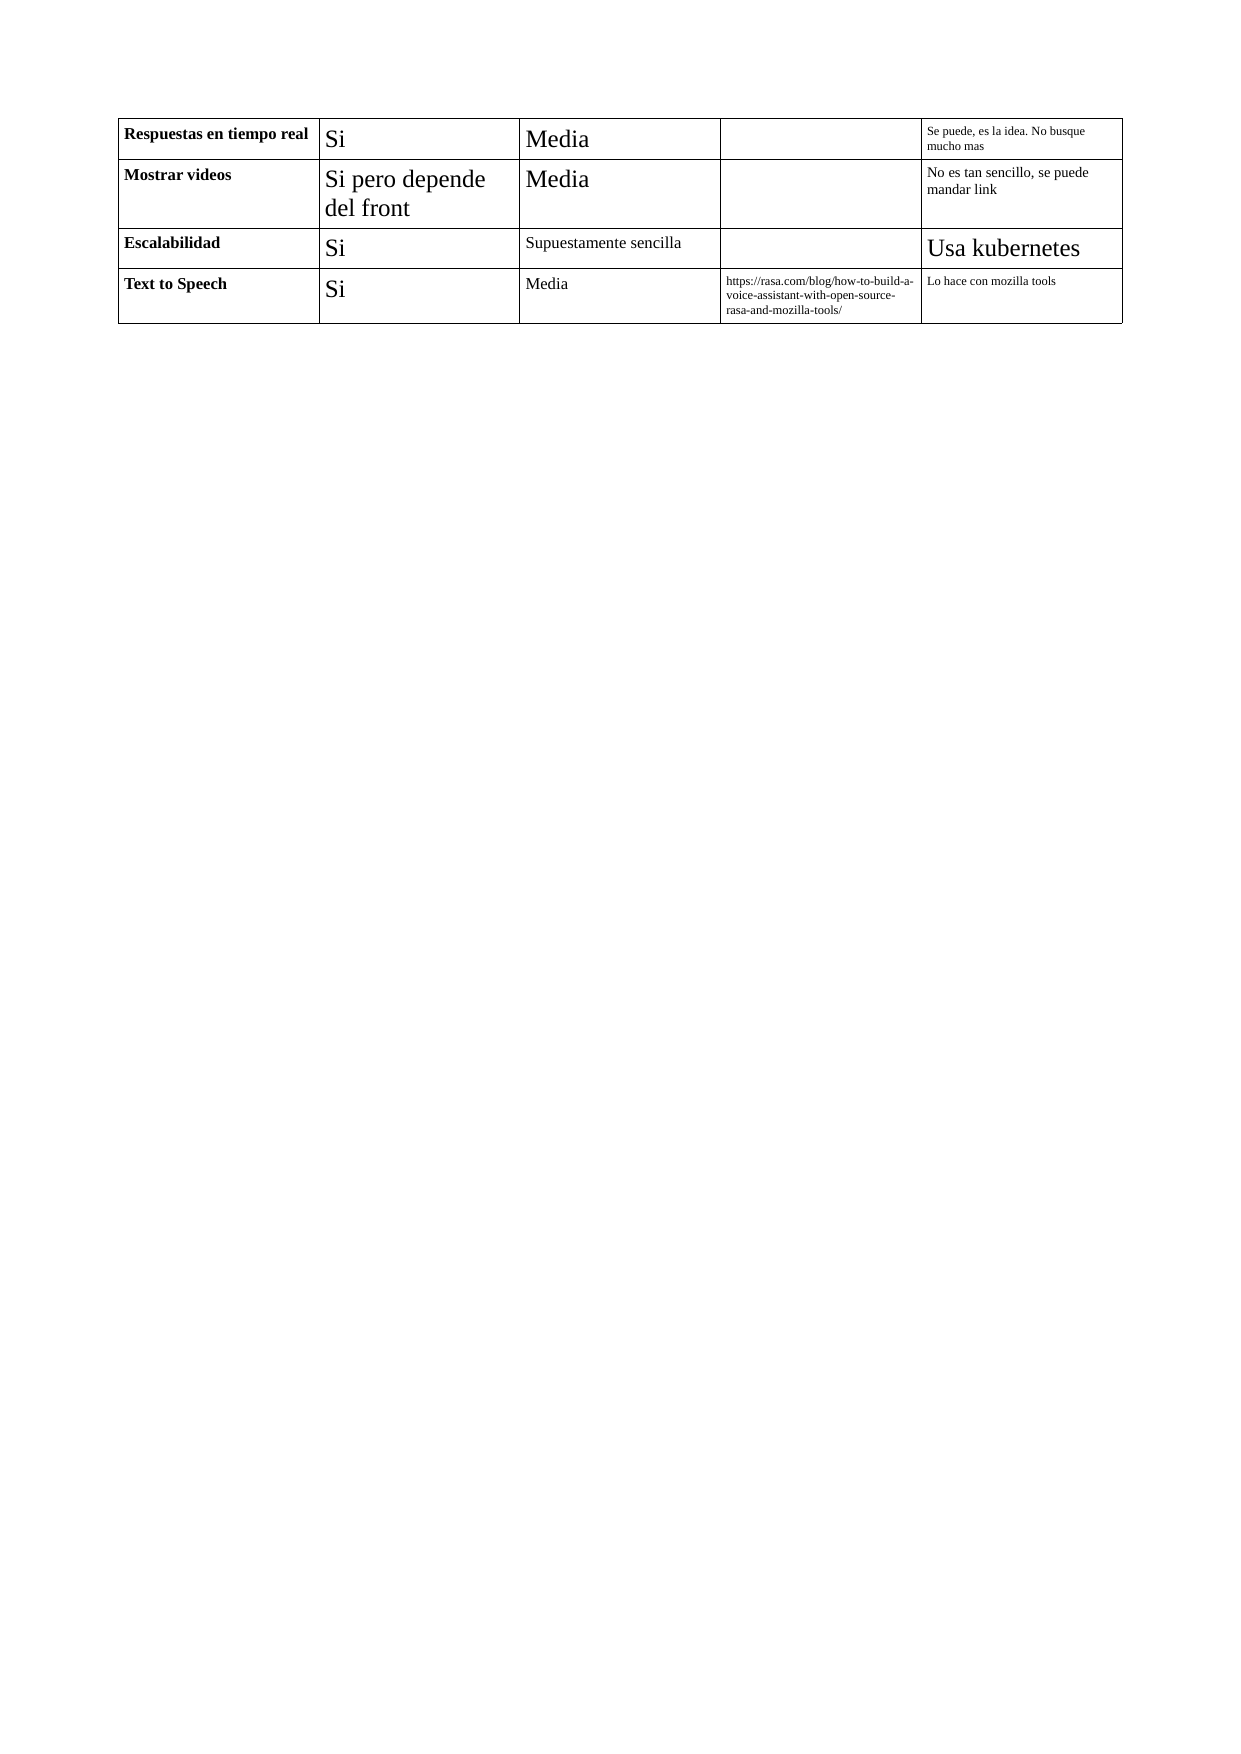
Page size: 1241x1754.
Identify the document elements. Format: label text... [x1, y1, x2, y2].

table_cell Media [520, 119, 720, 158]
table_cell Supuestamente sencilla [520, 229, 720, 268]
table_cell [721, 160, 921, 227]
table_cell Si pero depende del front [320, 160, 519, 227]
table_cell [721, 119, 921, 158]
table_cell Media [520, 269, 720, 322]
table_cell Si [320, 119, 519, 158]
table_cell Se puede, es la idea. No busque mucho mas [922, 119, 1122, 158]
table_cell Si [320, 229, 519, 268]
table_cell Lo hace con mozilla tools [922, 269, 1122, 322]
table_cell Respuestas en tiempo real [119, 119, 319, 158]
table_cell Mostrar videos [119, 160, 319, 227]
table_cell Si [320, 269, 519, 322]
table_cell Text to Speech [119, 269, 319, 322]
table_cell Media [520, 160, 720, 227]
table_cell Escalabilidad [119, 229, 319, 268]
table_cell https://rasa.com/blog/how-to-build-a-voice-assistant-with-open-source-rasa-and-mozilla-tools/ [721, 269, 921, 322]
table_cell [721, 229, 921, 268]
table_cell No es tan sencillo, se puede mandar link [922, 160, 1122, 227]
table_cell Usa kubernetes [922, 229, 1122, 268]
